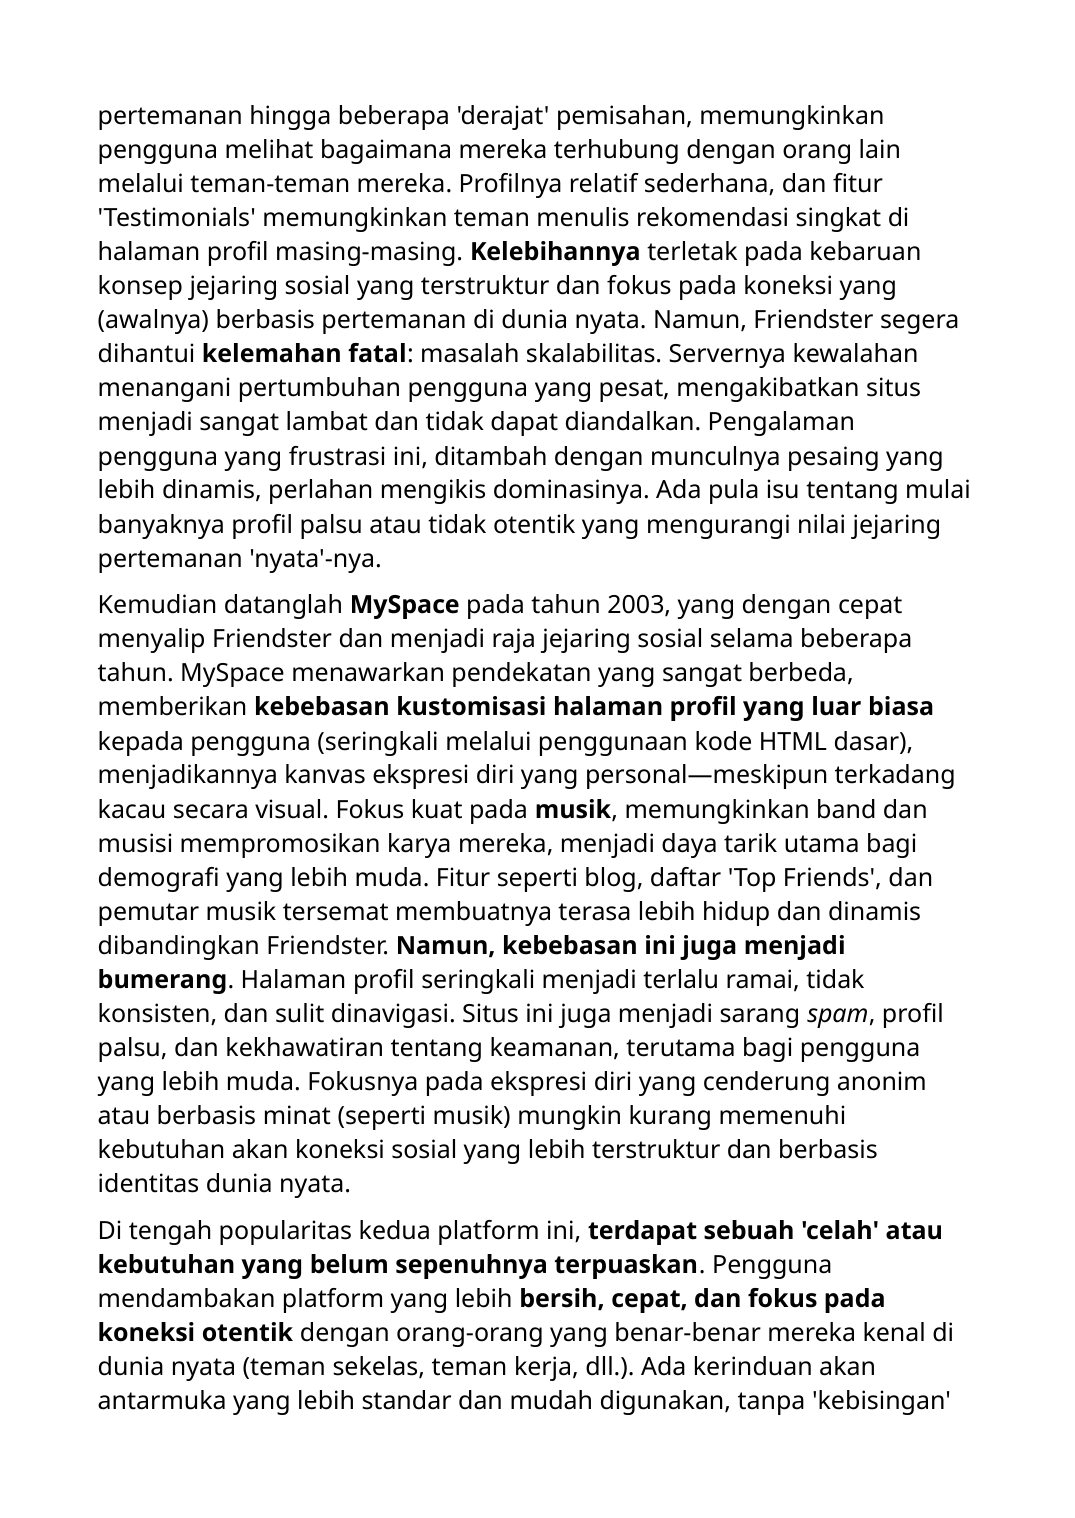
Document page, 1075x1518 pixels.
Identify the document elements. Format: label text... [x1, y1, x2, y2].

text pertemanan hingga beberapa 'derajat' pemisahan, memungkinkan pengguna melihat bagaimana mereka terhubung dengan orang lain melalui teman-teman mereka. Profilnya relatif sederhana, dan fitur 'Testimonials' memungkinkan teman menulis rekomendasi singkat di halaman profil masing-masing. Kelebihannya terletak pada kebaruan konsep jejaring sosial yang terstruktur dan fokus pada koneksi yang (awalnya) berbasis pertemanan di dunia nyata. Namun, Friendster segera dihantui kelemahan fatal: masalah skalabilitas. Servernya kewalahan menangani pertumbuhan pengguna yang pesat, mengakibatkan situs menjadi sangat lambat dan tidak dapat diandalkan. Pengalaman pengguna yang frustrasi ini, ditambah dengan munculnya pesaing yang lebih dinamis, perlahan mengikis dominasinya. Ada pula isu tentang mulai banyaknya profil palsu atau tidak otentik yang mengurangi nilai jejaring pertemanan 'nyata'-nya. [97, 97, 977, 574]
text Di tengah popularitas kedua platform ini, terdapat sebuah 'celah' atau kebutuhan yang belum sepenuhnya terpuaskan. Pengguna mendambakan platform yang lebih bersih, cepat, dan fokus pada koneksi otentik dengan orang-orang yang benar-benar mereka kenal di dunia nyata (teman sekelas, teman kerja, dll.). Ada kerinduan akan antarmuka yang lebih standar dan mudah digunakan, tanpa 'kebisingan' [97, 1212, 977, 1417]
text Kemudian datanglah MySpace pada tahun 2003, yang dengan cepat menyalip Friendster dan menjadi raja jejaring sosial selama beberapa tahun. MySpace menawarkan pendekatan yang sangat berbeda, memberikan kebebasan kustomisasi halaman profil yang luar biasa kepada pengguna (seringkali melalui penggunaan kode HTML dasar), menjadikannya kanvas ekspresi diri yang personal—meskipun terkadang kacau secara visual. Fokus kuat pada musik, memungkinkan band dan musisi mempromosikan karya mereka, menjadi daya tarik utama bagi demografi yang lebih muda. Fitur seperti blog, daftar 'Top Friends', dan pemutar musik tersemat membuatnya terasa lebih hidup dan dinamis dibandingkan Friendster. Namun, kebebasan ini juga menjadi bumerang. Halaman profil seringkali menjadi terlalu ramai, tidak konsisten, dan sulit dinavigasi. Situs ini juga menjadi sarang spam, profil palsu, dan kekhawatiran tentang keamanan, terutama bagi pengguna yang lebih muda. Fokusnya pada ekspresi diri yang cenderung anonim atau berbasis minat (seperti musik) mungkin kurang memenuhi kebutuhan akan koneksi sosial yang lebih terstruktur dan berbasis identitas dunia nyata. [97, 587, 977, 1200]
